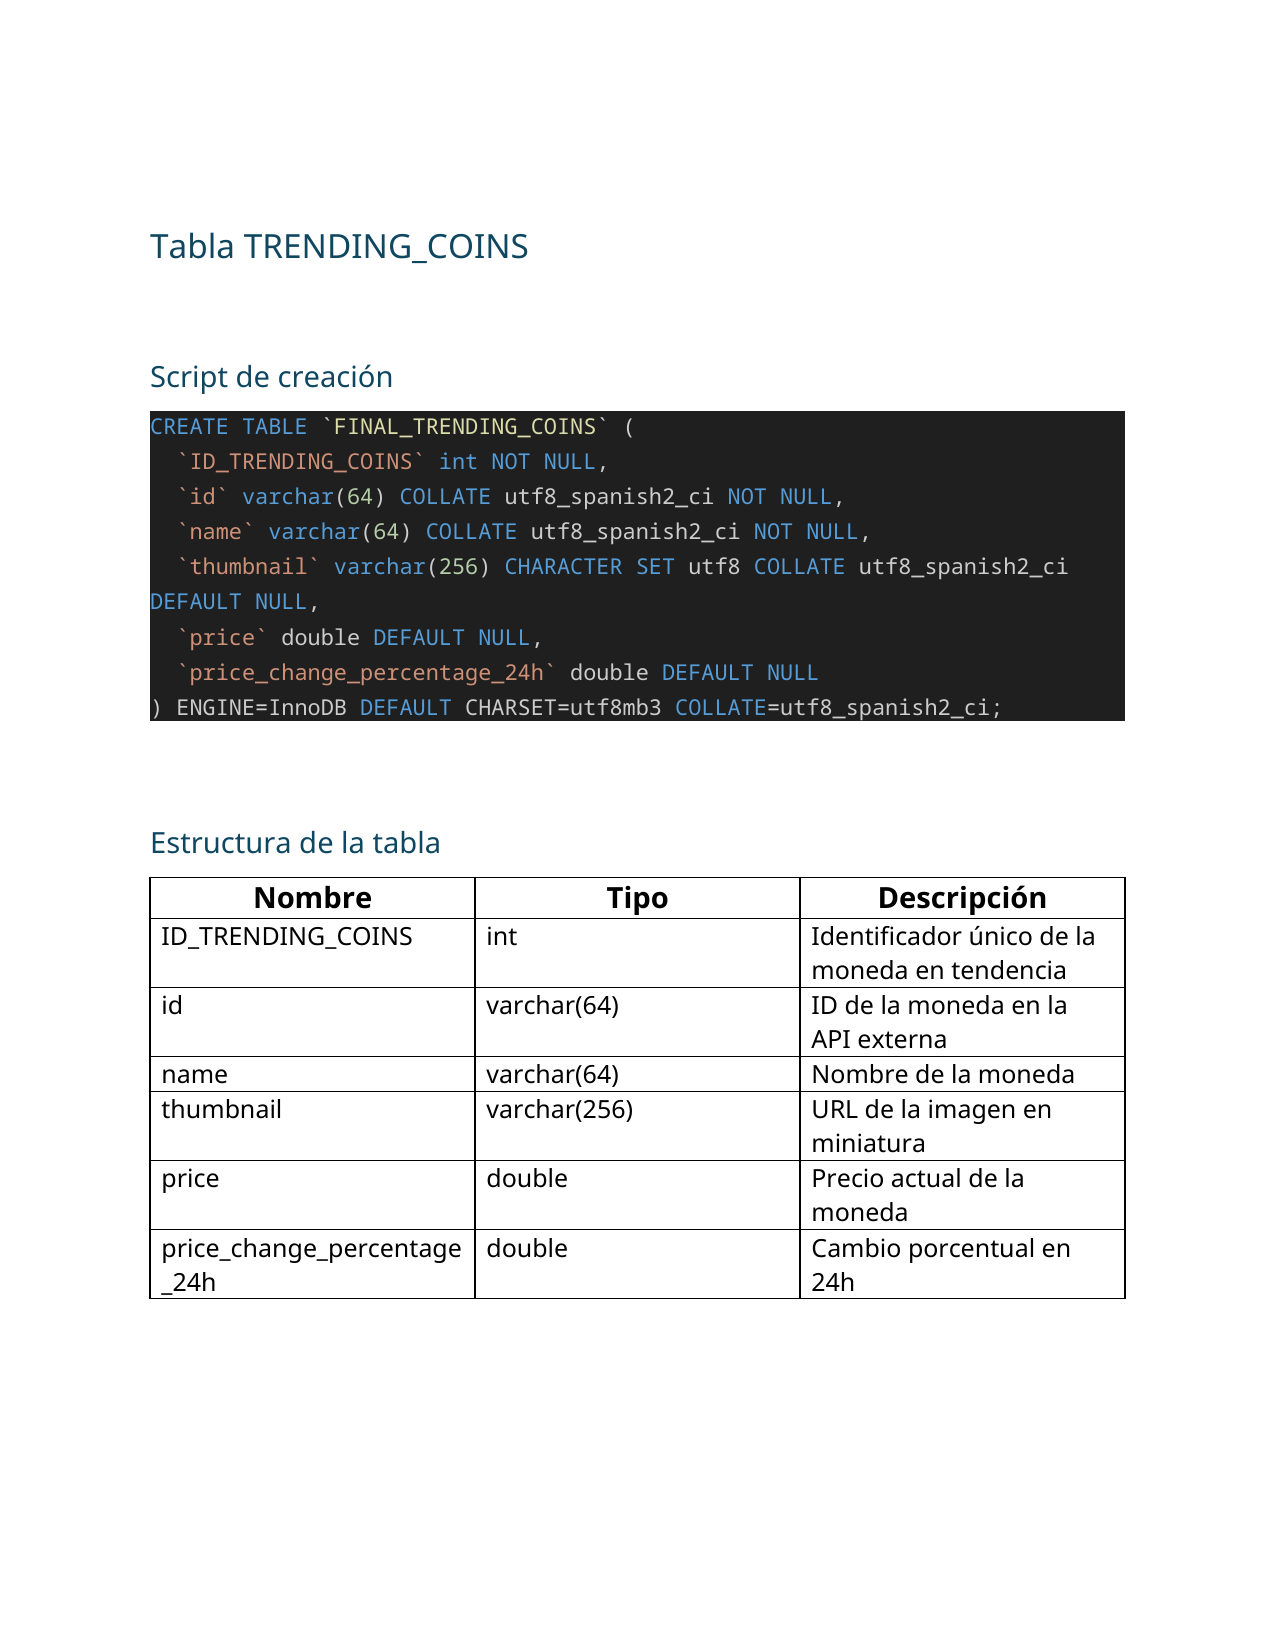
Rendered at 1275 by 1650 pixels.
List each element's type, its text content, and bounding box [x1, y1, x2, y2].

table_cell double [476, 1161, 799, 1229]
table_cell int [476, 919, 799, 987]
text ) ENGINE=InnoDB DEFAULT CHARSET=utf8mb3 COLLATE=utf8_spanish2_ci; [150, 692, 1125, 721]
table_cell varchar(256) [476, 1092, 799, 1160]
table_cell thumbnail [151, 1092, 474, 1160]
subtitle Tabla TRENDING_COINS [150, 223, 1125, 268]
table_cell double [476, 1230, 799, 1298]
subtitle Script de creación [150, 357, 1125, 396]
text `id` varchar(64) COLLATE utf8_spanish2_ci NOT NULL, [150, 481, 1125, 511]
text `ID_TRENDING_COINS` int NOT NULL, [150, 446, 1125, 476]
text `name` varchar(64) COLLATE utf8_spanish2_ci NOT NULL, [150, 516, 1125, 546]
table_cell name [151, 1057, 474, 1091]
text CREATE TABLE `FINAL_TRENDING_COINS` ( [150, 411, 1125, 441]
subtitle Estructura de la tabla [150, 822, 1125, 862]
table_cell URL de la imagen en miniatura [801, 1092, 1124, 1160]
table_cell Precio actual de la moneda [801, 1161, 1124, 1229]
table_cell Cambio porcentual en 24h [801, 1230, 1124, 1298]
table_cell Identificador único de la moneda en tendencia [801, 919, 1124, 987]
table_cell id [151, 988, 474, 1056]
table_cell ID_TRENDING_COINS [151, 919, 474, 987]
table_header Nombre [151, 878, 474, 917]
table_header Descripción [801, 878, 1124, 917]
table_cell varchar(64) [476, 988, 799, 1056]
table_cell varchar(64) [476, 1057, 799, 1091]
table_cell price [151, 1161, 474, 1229]
table_header Tipo [476, 878, 799, 917]
text `price_change_percentage_24h` double DEFAULT NULL [150, 657, 1125, 686]
table_cell ID de la moneda en la API externa [801, 988, 1124, 1056]
text `price` double DEFAULT NULL, [150, 621, 1125, 651]
table_cell Nombre de la moneda [801, 1057, 1124, 1091]
text `thumbnail` varchar(256) CHARACTER SET utf8 COLLATE utf8_spanish2_ci DEFAULT NULL, [150, 551, 1125, 616]
table_cell price_change_percentage_24h [151, 1230, 474, 1298]
